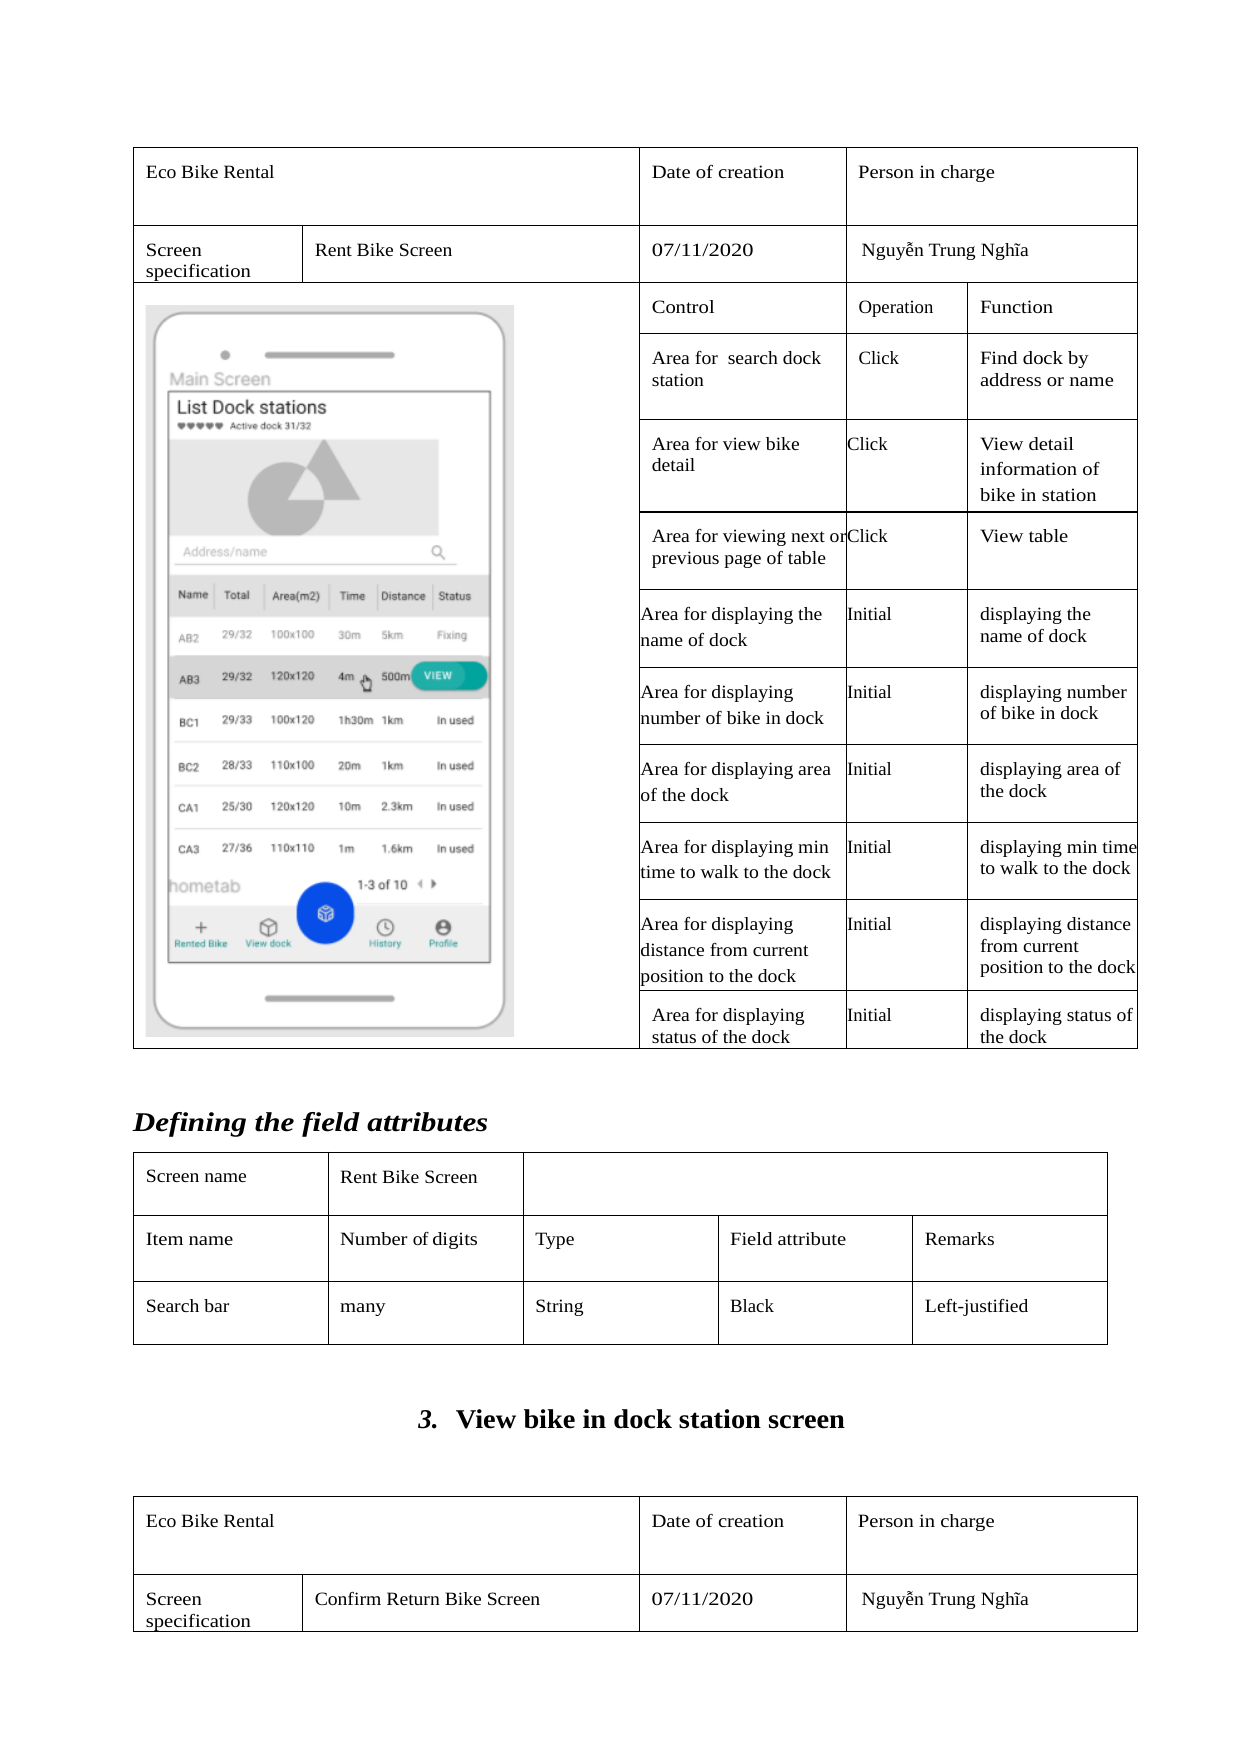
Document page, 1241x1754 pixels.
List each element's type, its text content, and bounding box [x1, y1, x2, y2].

table_header Eco Bike Rental [134, 1497, 639, 1574]
table_cell Area for viewing next or previous page of table [640, 513, 846, 589]
table_cell Initial [847, 823, 967, 899]
table_cell Area for displaying status of the dock [640, 991, 846, 1047]
table_cell Control [640, 283, 846, 333]
table_cell Area for displaying distance from current position to the dock [640, 900, 846, 990]
table_cell Operation [847, 283, 967, 333]
table_cell Screen specification [134, 1575, 302, 1631]
table_cell Initial [847, 745, 967, 822]
table_cell 07/11/2020 [640, 226, 846, 282]
table_cell Function [968, 283, 1137, 333]
table_cell Area for displaying area of the dock [640, 745, 846, 822]
table_cell displaying distance from current position to the dock [968, 900, 1137, 990]
table_cell Click [847, 334, 967, 418]
table_cell Click [847, 420, 967, 511]
table_cell String [524, 1282, 718, 1344]
table_cell Initial [847, 668, 967, 744]
table_header [524, 1153, 1107, 1214]
table_cell Initial [847, 590, 967, 667]
table_cell Area for displaying min time to walk to the dock [640, 823, 846, 899]
table_cell Confirm Return Bike Screen [303, 1575, 639, 1631]
table_cell many [329, 1282, 523, 1344]
table_cell Initial [847, 900, 967, 990]
table_header Screen name [134, 1153, 328, 1214]
table_cell 07/11/2020 [640, 1575, 846, 1631]
table_cell View detail information of bike in station [968, 420, 1137, 511]
table_cell Search bar [134, 1282, 328, 1344]
table_cell displaying area of the dock [968, 745, 1137, 822]
table_cell Area for displaying the name of dock [640, 590, 846, 667]
table_cell displaying the name of dock [968, 590, 1137, 667]
table_cell Field attribute [719, 1216, 912, 1281]
table_cell Black [719, 1282, 912, 1344]
table_cell Area for view bike detail [640, 420, 846, 511]
table_cell Area for search dock station [640, 334, 846, 418]
table_cell Click [847, 513, 967, 589]
table_cell Screen specification [134, 226, 302, 282]
table_cell Nguyễn Trung Nghĩa [847, 226, 1137, 282]
table_cell Item name [134, 1216, 328, 1281]
table_cell Initial [847, 991, 967, 1047]
table_cell Area for displaying number of bike in dock [640, 668, 846, 744]
table_cell Left-justified [913, 1282, 1107, 1344]
table_cell View table [968, 513, 1137, 589]
table_cell [134, 283, 639, 1047]
table_header Date of creation [640, 1497, 846, 1574]
table_cell displaying status of the dock [968, 991, 1137, 1047]
table_cell Nguyễn Trung Nghĩa [847, 1575, 1137, 1631]
table_cell displaying number of bike in dock [968, 668, 1137, 744]
text Defining the field attributes [133, 1106, 1122, 1137]
table_header Eco Bike Rental [134, 148, 639, 225]
table_cell Type [524, 1216, 718, 1281]
table_header Person in charge [847, 148, 1137, 225]
table_cell Remarks [913, 1216, 1107, 1281]
table_cell Find dock by address or name [968, 334, 1137, 418]
table_header Rent Bike Screen [329, 1153, 523, 1214]
table_header Date of creation [640, 148, 846, 225]
subtitle View bike in dock station screen [418, 1403, 1122, 1434]
table_cell Rent Bike Screen [303, 226, 639, 282]
table_cell displaying min time to walk to the dock [968, 823, 1137, 899]
table_header Person in charge [847, 1497, 1137, 1574]
table_cell Number of digits [329, 1216, 523, 1281]
